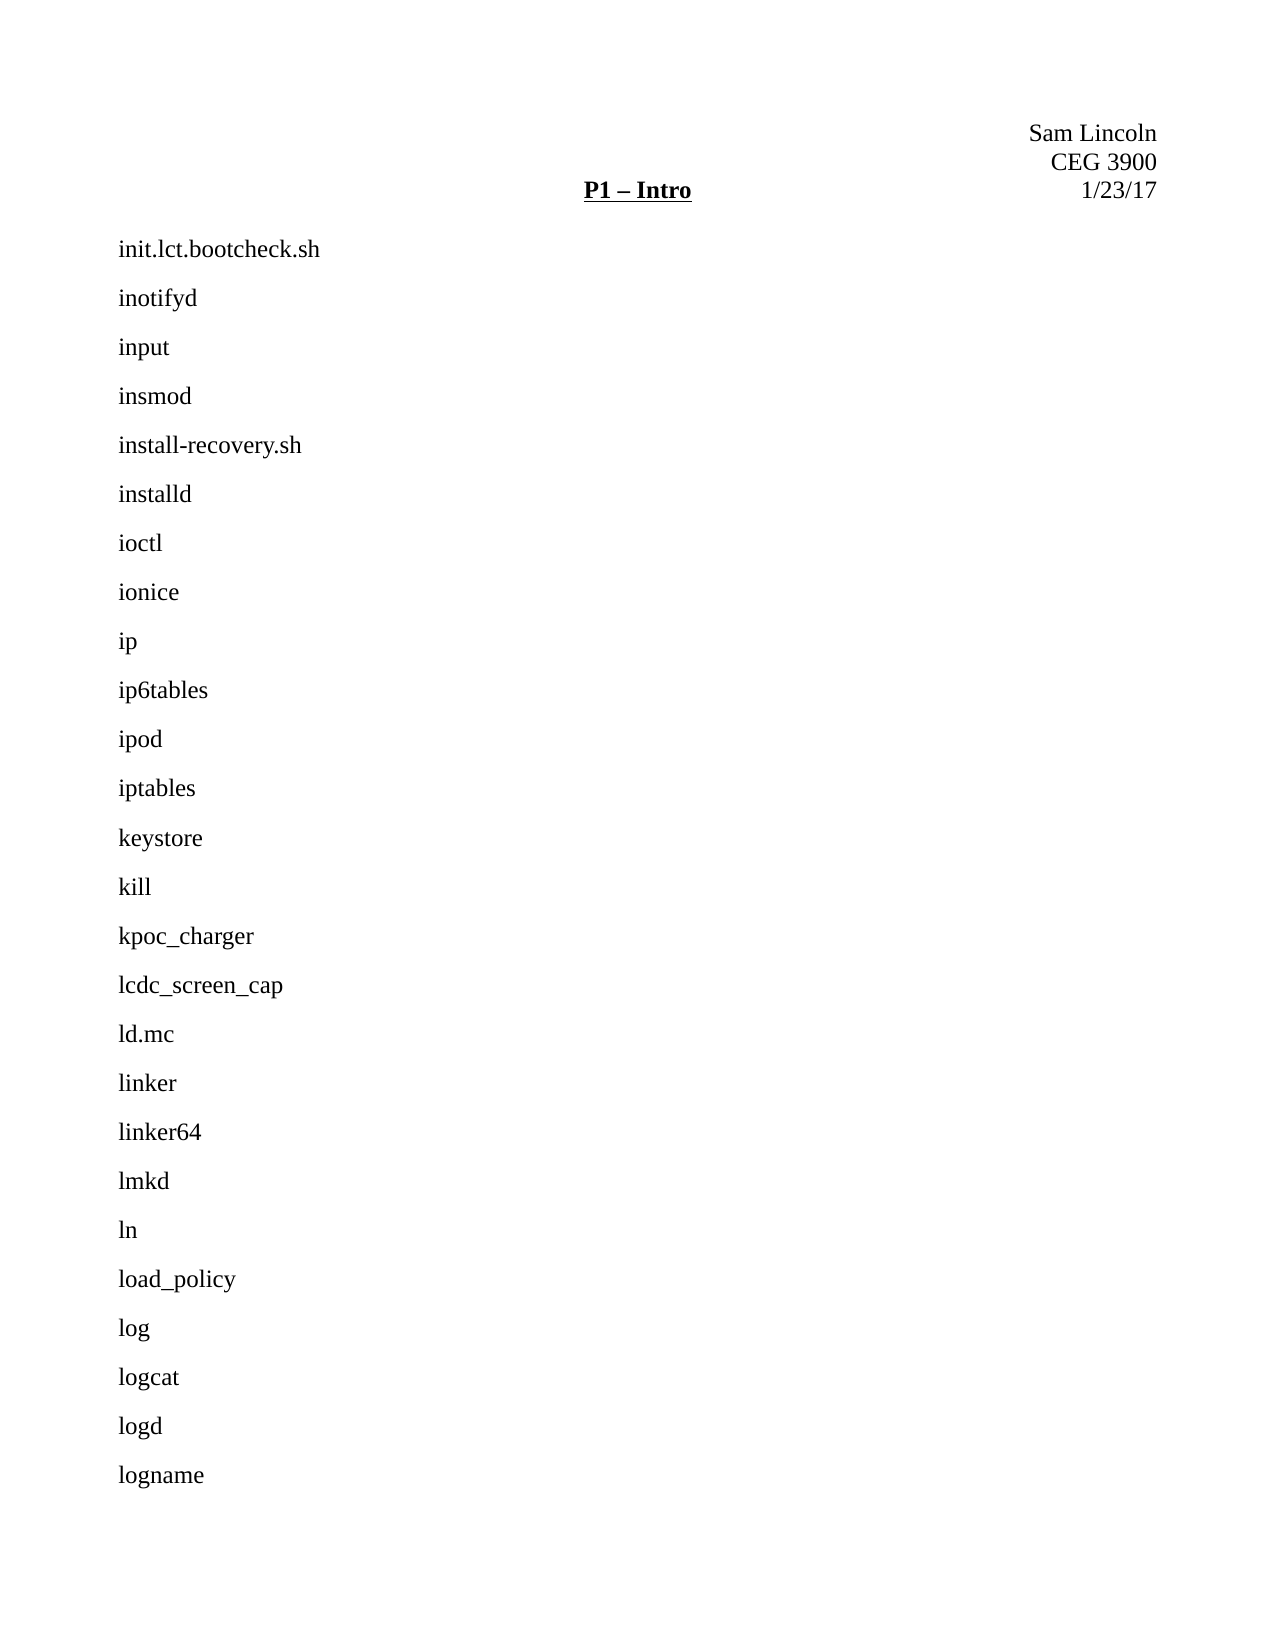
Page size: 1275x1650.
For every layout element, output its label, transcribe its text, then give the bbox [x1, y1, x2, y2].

text linker [118, 1068, 1157, 1097]
text log [118, 1313, 1157, 1342]
text lcdc_screen_cap [118, 970, 1157, 998]
text load_policy [118, 1264, 1157, 1293]
text logname [118, 1460, 1157, 1489]
text keystore [118, 823, 1157, 851]
text ip [118, 626, 1157, 655]
text ipod [118, 724, 1157, 753]
text ionice [118, 577, 1157, 606]
text ld.mc [118, 1019, 1157, 1048]
text init.lct.bootcheck.sh [118, 234, 1157, 263]
text inotifyd [118, 283, 1157, 312]
text insmod [118, 381, 1157, 410]
text iptables [118, 773, 1157, 802]
text ioctl [118, 528, 1157, 557]
text kpoc_charger [118, 921, 1157, 949]
text linker64 [118, 1117, 1157, 1146]
text install-recovery.sh [118, 430, 1157, 459]
text kill [118, 872, 1157, 900]
text input [118, 332, 1157, 361]
text logd [118, 1411, 1157, 1440]
text ln [118, 1215, 1157, 1244]
text ip6tables [118, 675, 1157, 704]
text installd [118, 479, 1157, 508]
text lmkd [118, 1166, 1157, 1195]
text logcat [118, 1362, 1157, 1391]
